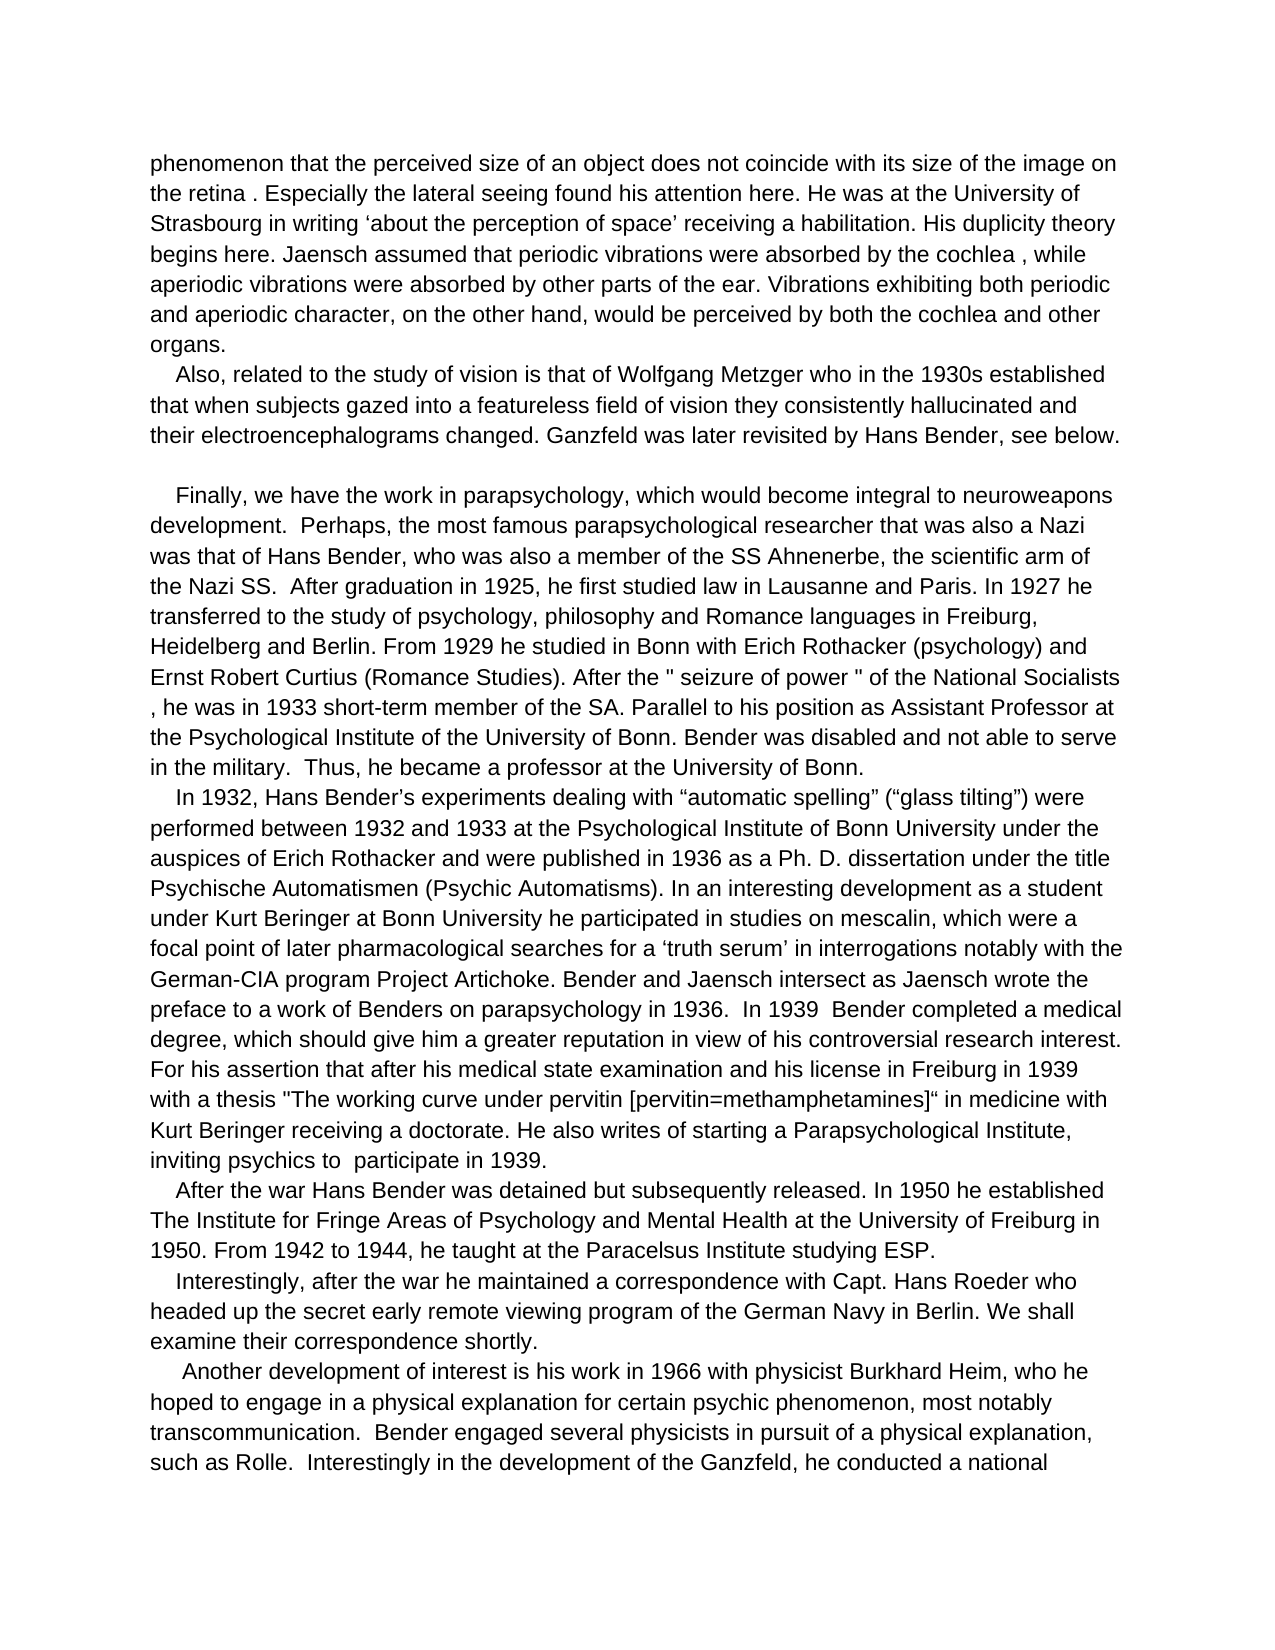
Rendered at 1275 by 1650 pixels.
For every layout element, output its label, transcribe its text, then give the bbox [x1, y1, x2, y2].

text Finally, we have the work in parapsychology, which would become integral to neuroweapons development. Perhaps, the most famous parapsychological researcher that was also a Nazi was that of Hans Bender, who was also a member of the SS Ahnenerbe, the scientific arm of the Nazi SS. After graduation in 1925, he first studied law in Lausanne and Paris. In 1927 he transferred to the study of psychology, philosophy and Romance languages in Freiburg, Heidelberg and Berlin. From 1929 he studied in Bonn with Erich Rothacker (psychology) and Ernst Robert Curtius (Romance Studies). After the " seizure of power " of the National Socialists , he was in 1933 short-term member of the SA. Parallel to his position as Assistant Professor at the Psychological Institute of the University of Bonn. Bender was disabled and not able to serve in the military. Thus, he became a professor at the University of Bonn. [150, 482, 1125, 781]
text phenomenon that the perceived size of an object does not coincide with its size of the image on the retina . Especially the lateral seeing found his attention here. He was at the University of Strasbourg in writing ‘about the perception of space’ receiving a habilitation. His duplicity theory begins here. Jaensch assumed that periodic vibrations were absorbed by the cochlea , while aperiodic vibrations were absorbed by other parts of the ear. Vibrations exhibiting both periodic and aperiodic character, on the other hand, would be perceived by both the cochlea and other organs. Also, related to the study of vision is that of Wolfgang Metzger who in the 1930s established that when subjects gazed into a featureless field of vision they consistently hallucinated and their electroencephalograms changed. Ganzfeld was later revisited by Hans Bender, see below. [150, 150, 1125, 448]
text In 1932, Hans Bender’s experiments dealing with “automatic spelling” (“glass tilting”) were performed between 1932 and 1933 at the Psychological Institute of Bonn University under the auspices of Erich Rothacker and were published in 1936 as a Ph. D. dissertation under the title Psychische Automatismen (Psychic Automatisms). In an interesting development as a student under Kurt Beringer at Bonn University he participated in studies on mescalin, which were a focal point of later pharmacological searches for a ‘truth serum’ in interrogations notably with the German-CIA program Project Artichoke. Bender and Jaensch intersect as Jaensch wrote the preface to a work of Benders on parapsychology in 1936. In 1939 Bender completed a medical degree, which should give him a greater reputation in view of his controversial research interest. For his assertion that after his medical state examination and his license in Freiburg in 1939 with a thesis "The working curve under pervitin [pervitin=methamphetamines]“ in medicine with Kurt Beringer receiving a doctorate. He also writes of starting a Parapsychological Institute, inviting psychics to participate in 1939. After the war Hans Bender was detained but subsequently released. In 1950 he established The Institute for Fringe Areas of Psychology and Mental Health at the University of Freiburg in 1950. From 1942 to 1944, he taught at the Paracelsus Institute studying ESP. Interestingly, after the war he maintained a correspondence with Capt. Hans Roeder who headed up the secret early remote viewing program of the German Navy in Berlin. We shall examine their correspondence shortly. Another development of interest is his work in 1966 with physicist Burkhard Heim, who he hoped to engage in a physical explanation for certain psychic phenomenon, most notably transcommunication. Bender engaged several physicists in pursuit of a physical explanation, such as Rolle. Interestingly in the development of the Ganzfeld, he conducted a national [150, 784, 1125, 1475]
